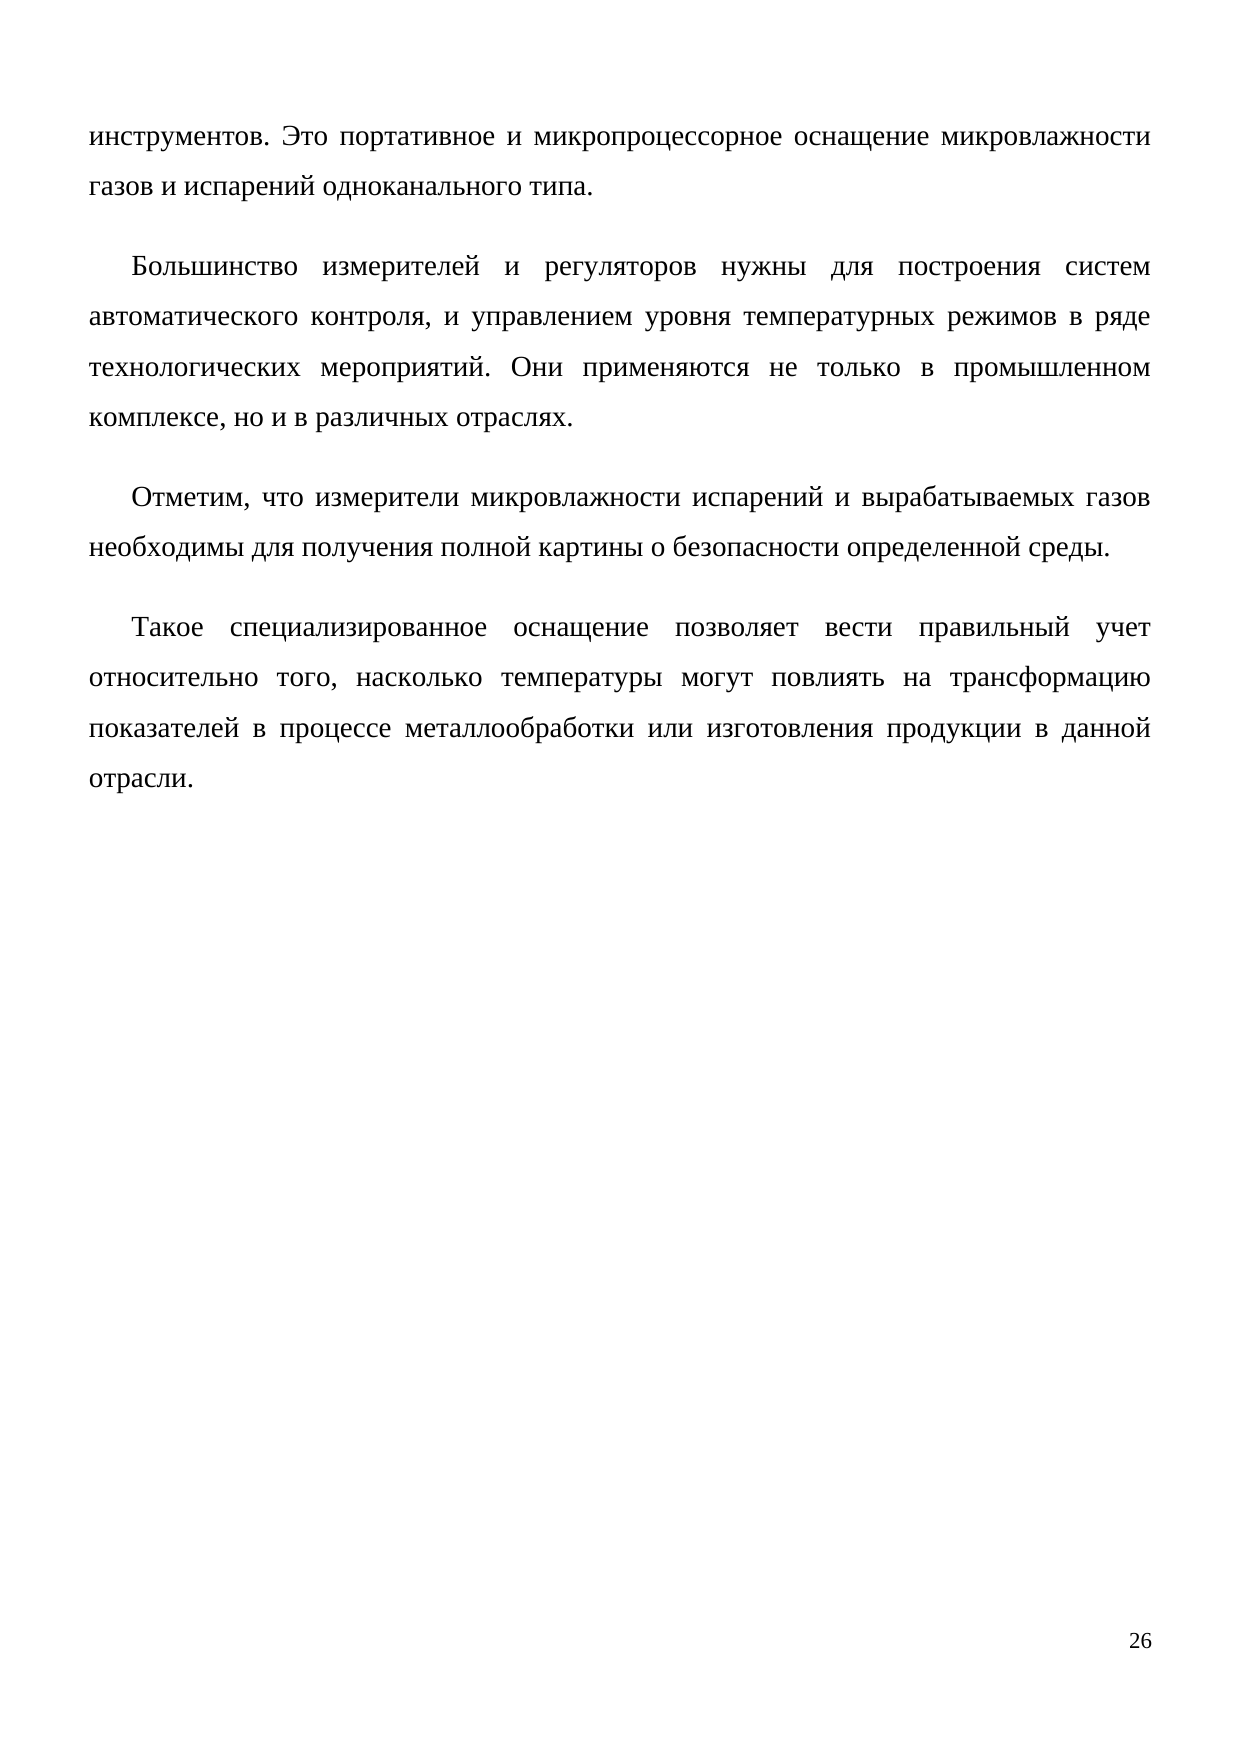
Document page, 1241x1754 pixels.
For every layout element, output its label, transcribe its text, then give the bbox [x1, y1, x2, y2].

text Отметим, что измерители микровлажности испарений и вырабатываемых газов необходимы для получения полной картины о безопасности определенной среды. [89, 479, 1152, 563]
text Большинство измерителей и регуляторов нужны для построения систем автоматического контроля, и управлением уровня температурных режимов в ряде технологических мероприятий. Они применяются не только в промышленном комплексе, но и в различных отраслях. [89, 248, 1152, 433]
text инструментов. Это портативное и микропроцессорное оснащение микровлажности газов и испарений одноканального типа. [89, 118, 1152, 202]
text Такое специализированное оснащение позволяет вести правильный учет относительно того, насколько температуры могут повлиять на трансформацию показателей в процессе металлообработки или изготовления продукции в данной отрасли. [89, 609, 1152, 793]
